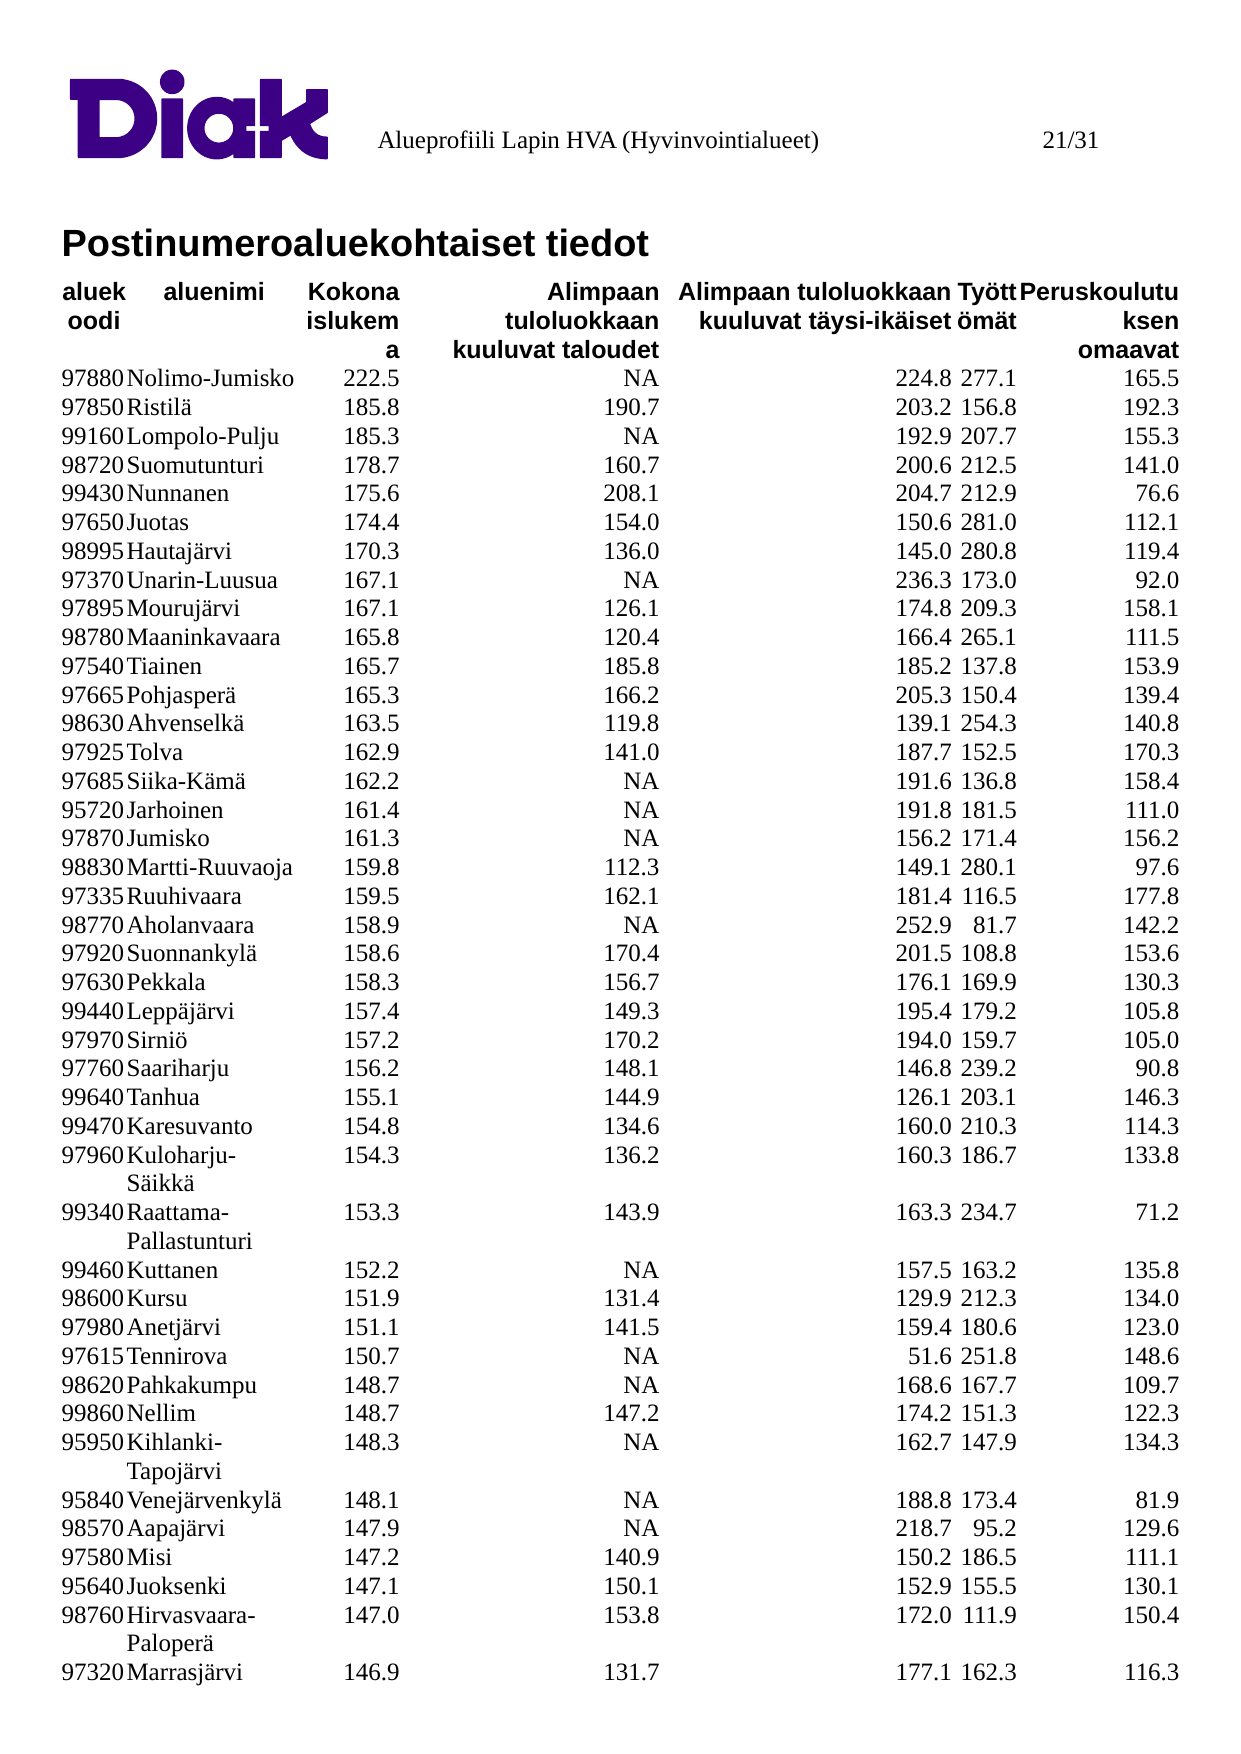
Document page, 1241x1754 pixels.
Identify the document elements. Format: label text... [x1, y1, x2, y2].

table_cell 131.7 [399, 1657, 659, 1686]
table_cell 97540 [61, 651, 126, 680]
table_cell 123.0 [1017, 1312, 1179, 1341]
table_cell 119.4 [1017, 536, 1179, 565]
table_cell NA [399, 910, 659, 938]
table_cell 158.3 [302, 967, 399, 996]
table_cell Tennirova [126, 1341, 302, 1370]
table_cell 165.7 [302, 651, 399, 680]
table_cell 204.7 [659, 479, 952, 507]
table_cell 163.5 [302, 709, 399, 737]
table_cell 166.2 [399, 680, 659, 708]
table_cell 99430 [61, 479, 126, 507]
table_cell 142.2 [1017, 910, 1179, 938]
table_cell 277.1 [952, 364, 1017, 392]
table_cell 98780 [61, 622, 126, 651]
table_cell Nunnanen [126, 479, 302, 507]
table_cell 156.2 [1017, 824, 1179, 852]
table_header Peruskoulutuksen omaavat [1017, 277, 1179, 363]
table_cell 81.7 [952, 910, 1017, 938]
table_cell Martti-Ruuvaoja [126, 852, 302, 881]
table_cell Leppäjärvi [126, 996, 302, 1025]
subtitle Postinumeroaluekohtaiset tiedot [61, 221, 1179, 265]
table_cell 105.0 [1017, 1025, 1179, 1053]
table_cell 97760 [61, 1054, 126, 1082]
table_cell 111.9 [952, 1600, 1017, 1657]
table_cell Mourujärvi [126, 594, 302, 622]
table_cell 177.1 [659, 1657, 952, 1686]
table_cell 154.0 [399, 507, 659, 536]
table_cell 180.6 [952, 1312, 1017, 1341]
table_cell 208.1 [399, 479, 659, 507]
table_cell 162.9 [302, 737, 399, 766]
table_cell 122.3 [1017, 1399, 1179, 1427]
table_cell 179.2 [952, 996, 1017, 1025]
table_cell Marrasjärvi [126, 1657, 302, 1686]
table_header aluekoodi [61, 277, 126, 363]
table_cell Nellim [126, 1399, 302, 1427]
table_cell 169.9 [952, 967, 1017, 996]
table_cell 99640 [61, 1082, 126, 1111]
table_cell 148.6 [1017, 1341, 1179, 1370]
table_cell 160.3 [659, 1140, 952, 1197]
table_cell NA [399, 795, 659, 823]
table_cell 97580 [61, 1542, 126, 1571]
table_cell Jumisko [126, 824, 302, 852]
table_cell 156.7 [399, 967, 659, 996]
table_cell 151.3 [952, 1399, 1017, 1427]
table_cell 97665 [61, 680, 126, 708]
table_cell 108.8 [952, 939, 1017, 967]
table_cell Juotas [126, 507, 302, 536]
table_cell 152.2 [302, 1255, 399, 1283]
table_cell 153.6 [1017, 939, 1179, 967]
table_cell 212.3 [952, 1284, 1017, 1312]
table_cell 51.6 [659, 1341, 952, 1370]
table_cell Nolimo-Jumisko [126, 364, 302, 392]
table_cell 97850 [61, 392, 126, 421]
table_header Työttömät [952, 277, 1017, 363]
table_cell 153.3 [302, 1197, 399, 1255]
table_cell 114.3 [1017, 1111, 1179, 1140]
table_cell NA [399, 364, 659, 392]
table_cell 129.9 [659, 1284, 952, 1312]
table_cell 174.2 [659, 1399, 952, 1427]
table_cell Pekkala [126, 967, 302, 996]
table_cell 97880 [61, 364, 126, 392]
table_cell 162.7 [659, 1427, 952, 1485]
table_cell Aholanvaara [126, 910, 302, 938]
table_cell Sirniö [126, 1025, 302, 1053]
table_cell 168.6 [659, 1370, 952, 1398]
table_cell Ruuhivaara [126, 881, 302, 910]
table_cell 111.1 [1017, 1542, 1179, 1571]
table_cell Pahkakumpu [126, 1370, 302, 1398]
table_cell 98995 [61, 536, 126, 565]
table_cell 98830 [61, 852, 126, 881]
table_cell 95.2 [952, 1514, 1017, 1542]
table_cell 190.7 [399, 392, 659, 421]
table_cell 167.7 [952, 1370, 1017, 1398]
table_cell 167.1 [302, 594, 399, 622]
table_cell 141.0 [399, 737, 659, 766]
table_header Alimpaan tuloluokkaan kuuluvat taloudet [399, 277, 659, 363]
table_cell Tanhua [126, 1082, 302, 1111]
table_cell 97630 [61, 967, 126, 996]
table_cell 194.0 [659, 1025, 952, 1053]
table_cell Saariharju [126, 1054, 302, 1082]
table_cell Jarhoinen [126, 795, 302, 823]
table_cell 148.7 [302, 1370, 399, 1398]
table_cell 191.8 [659, 795, 952, 823]
table_cell 159.7 [952, 1025, 1017, 1053]
table_cell 111.5 [1017, 622, 1179, 651]
table_cell 97970 [61, 1025, 126, 1053]
table_cell 137.8 [952, 651, 1017, 680]
table_cell Kihlanki-Tapojärvi [126, 1427, 302, 1485]
table_cell 162.2 [302, 766, 399, 795]
table_cell 154.8 [302, 1111, 399, 1140]
table_cell 95950 [61, 1427, 126, 1485]
table_cell Misi [126, 1542, 302, 1571]
table_cell 140.9 [399, 1542, 659, 1571]
table_cell 173.0 [952, 565, 1017, 593]
table_cell 252.9 [659, 910, 952, 938]
table_cell Pohjasperä [126, 680, 302, 708]
table_cell NA [399, 1485, 659, 1513]
table_cell 97980 [61, 1312, 126, 1341]
table_cell 170.4 [399, 939, 659, 967]
table_cell 161.3 [302, 824, 399, 852]
table_cell Tolva [126, 737, 302, 766]
table_cell 234.7 [952, 1197, 1017, 1255]
table_cell 167.1 [302, 565, 399, 593]
table_cell 148.3 [302, 1427, 399, 1485]
table_cell 171.4 [952, 824, 1017, 852]
table_cell 212.9 [952, 479, 1017, 507]
table_cell 97.6 [1017, 852, 1179, 881]
table_cell 160.0 [659, 1111, 952, 1140]
table_cell 165.3 [302, 680, 399, 708]
table_cell 186.7 [952, 1140, 1017, 1197]
table_cell 191.6 [659, 766, 952, 795]
table_cell 165.8 [302, 622, 399, 651]
table_cell NA [399, 766, 659, 795]
table_cell 187.7 [659, 737, 952, 766]
table_cell 146.3 [1017, 1082, 1179, 1111]
table_cell 251.8 [952, 1341, 1017, 1370]
table_cell 157.5 [659, 1255, 952, 1283]
table_cell Kuloharju-Säikkä [126, 1140, 302, 1197]
table_cell Kuttanen [126, 1255, 302, 1283]
table_cell 176.1 [659, 967, 952, 996]
table_cell 163.2 [952, 1255, 1017, 1283]
table_cell 147.0 [302, 1600, 399, 1657]
table_cell 158.9 [302, 910, 399, 938]
table_cell 150.4 [1017, 1600, 1179, 1657]
table_cell 185.3 [302, 421, 399, 450]
table_header Alimpaan tuloluokkaan kuuluvat täysi-ikäiset [659, 277, 952, 363]
table_cell 170.3 [1017, 737, 1179, 766]
table_cell Kursu [126, 1284, 302, 1312]
table_cell 145.0 [659, 536, 952, 565]
table_cell 159.4 [659, 1312, 952, 1341]
table_cell 165.5 [1017, 364, 1179, 392]
table_cell 185.8 [302, 392, 399, 421]
table_cell 109.7 [1017, 1370, 1179, 1398]
table_cell 139.1 [659, 709, 952, 737]
table_cell 105.8 [1017, 996, 1179, 1025]
table_cell 97870 [61, 824, 126, 852]
table_cell 147.9 [952, 1427, 1017, 1485]
table_cell 95840 [61, 1485, 126, 1513]
table_cell 99460 [61, 1255, 126, 1283]
table_cell 265.1 [952, 622, 1017, 651]
table_cell NA [399, 1341, 659, 1370]
table_cell Lompolo-Pulju [126, 421, 302, 450]
table_cell 151.1 [302, 1312, 399, 1341]
table_cell 201.5 [659, 939, 952, 967]
table_cell 97335 [61, 881, 126, 910]
table_cell 144.9 [399, 1082, 659, 1111]
table_cell 141.5 [399, 1312, 659, 1341]
table_cell NA [399, 824, 659, 852]
table_cell Ristilä [126, 392, 302, 421]
table_cell 98630 [61, 709, 126, 737]
table_cell Suonnankylä [126, 939, 302, 967]
table_cell 205.3 [659, 680, 952, 708]
table_cell Juoksenki [126, 1571, 302, 1600]
table_cell 181.4 [659, 881, 952, 910]
table_cell NA [399, 1514, 659, 1542]
table_cell 254.3 [952, 709, 1017, 737]
table_cell 98760 [61, 1600, 126, 1657]
table_cell Aapajärvi [126, 1514, 302, 1542]
table_cell 130.1 [1017, 1571, 1179, 1600]
table_cell 140.8 [1017, 709, 1179, 737]
table_cell 99340 [61, 1197, 126, 1255]
table_cell Suomutunturi [126, 450, 302, 478]
table_cell 209.3 [952, 594, 1017, 622]
table_cell Karesuvanto [126, 1111, 302, 1140]
table_cell 134.6 [399, 1111, 659, 1140]
table_cell 97960 [61, 1140, 126, 1197]
table_cell 156.8 [952, 392, 1017, 421]
table_cell 188.8 [659, 1485, 952, 1513]
table_cell 174.8 [659, 594, 952, 622]
table_cell 150.2 [659, 1542, 952, 1571]
table_cell 222.5 [302, 364, 399, 392]
table_cell 136.2 [399, 1140, 659, 1197]
table_cell 112.1 [1017, 507, 1179, 536]
table_cell 185.8 [399, 651, 659, 680]
table_cell Hautajärvi [126, 536, 302, 565]
table_cell 170.3 [302, 536, 399, 565]
table_cell 173.4 [952, 1485, 1017, 1513]
table_cell 135.8 [1017, 1255, 1179, 1283]
table_cell 159.5 [302, 881, 399, 910]
table_cell 95640 [61, 1571, 126, 1600]
table_cell 157.2 [302, 1025, 399, 1053]
table_cell Raattama-Pallastunturi [126, 1197, 302, 1255]
table_cell 280.1 [952, 852, 1017, 881]
table_cell 146.8 [659, 1054, 952, 1082]
table_cell 239.2 [952, 1054, 1017, 1082]
table_cell 162.3 [952, 1657, 1017, 1686]
table_cell 150.6 [659, 507, 952, 536]
table_cell 172.0 [659, 1600, 952, 1657]
table_cell 192.3 [1017, 392, 1179, 421]
table_cell 133.8 [1017, 1140, 1179, 1197]
table_cell 111.0 [1017, 795, 1179, 823]
table_cell 161.4 [302, 795, 399, 823]
table_cell 207.7 [952, 421, 1017, 450]
table_cell 147.2 [399, 1399, 659, 1427]
table_cell 154.3 [302, 1140, 399, 1197]
table_cell 156.2 [302, 1054, 399, 1082]
table_cell 177.8 [1017, 881, 1179, 910]
table_cell 153.9 [1017, 651, 1179, 680]
table_cell 116.5 [952, 881, 1017, 910]
table_cell 150.7 [302, 1341, 399, 1370]
table_cell 152.5 [952, 737, 1017, 766]
table_cell 81.9 [1017, 1485, 1179, 1513]
table_cell 155.3 [1017, 421, 1179, 450]
table_cell 163.3 [659, 1197, 952, 1255]
table_cell 236.3 [659, 565, 952, 593]
table_cell 95720 [61, 795, 126, 823]
table_cell 147.9 [302, 1514, 399, 1542]
table_cell 170.2 [399, 1025, 659, 1053]
table_cell 97370 [61, 565, 126, 593]
table_cell Maaninkavaara [126, 622, 302, 651]
table_cell 148.1 [302, 1485, 399, 1513]
table_cell 157.4 [302, 996, 399, 1025]
table_cell 150.1 [399, 1571, 659, 1600]
table_cell 150.4 [952, 680, 1017, 708]
table_cell 76.6 [1017, 479, 1179, 507]
table_cell 181.5 [952, 795, 1017, 823]
table_cell 98600 [61, 1284, 126, 1312]
table_cell 178.7 [302, 450, 399, 478]
table_cell 152.9 [659, 1571, 952, 1600]
table_cell 136.0 [399, 536, 659, 565]
table_cell 148.1 [399, 1054, 659, 1082]
table_cell 98570 [61, 1514, 126, 1542]
table_cell 139.4 [1017, 680, 1179, 708]
table_cell 98720 [61, 450, 126, 478]
table_cell 160.7 [399, 450, 659, 478]
table_cell 112.3 [399, 852, 659, 881]
table_cell Ahvenselkä [126, 709, 302, 737]
table_cell 158.6 [302, 939, 399, 967]
table_cell 119.8 [399, 709, 659, 737]
table_cell Venejärvenkylä [126, 1485, 302, 1513]
table_cell 97650 [61, 507, 126, 536]
table_cell 186.5 [952, 1542, 1017, 1571]
table_cell 97685 [61, 766, 126, 795]
table_cell NA [399, 421, 659, 450]
table_cell Unarin-Luusua [126, 565, 302, 593]
table_cell NA [399, 1427, 659, 1485]
table_cell 98770 [61, 910, 126, 938]
table_cell NA [399, 1255, 659, 1283]
table_cell 203.1 [952, 1082, 1017, 1111]
table_cell 203.2 [659, 392, 952, 421]
table_cell 116.3 [1017, 1657, 1179, 1686]
table_cell 174.4 [302, 507, 399, 536]
table_cell 218.7 [659, 1514, 952, 1542]
table_cell 281.0 [952, 507, 1017, 536]
table_cell NA [399, 565, 659, 593]
table_cell 224.8 [659, 364, 952, 392]
table_cell 120.4 [399, 622, 659, 651]
table_cell 147.1 [302, 1571, 399, 1600]
table_cell Hirvasvaara-Paloperä [126, 1600, 302, 1657]
table_cell 126.1 [659, 1082, 952, 1111]
table_cell 143.9 [399, 1197, 659, 1255]
table_cell Tiainen [126, 651, 302, 680]
table_header Kokonaislukema [302, 277, 399, 363]
table_cell 280.8 [952, 536, 1017, 565]
table_cell 98620 [61, 1370, 126, 1398]
table_cell 97895 [61, 594, 126, 622]
table_cell 153.8 [399, 1600, 659, 1657]
table_cell 159.8 [302, 852, 399, 881]
table_cell 151.9 [302, 1284, 399, 1312]
table_cell 97920 [61, 939, 126, 967]
table_cell 149.3 [399, 996, 659, 1025]
table_cell 99860 [61, 1399, 126, 1427]
table_cell Siika-Kämä [126, 766, 302, 795]
table_cell 134.3 [1017, 1427, 1179, 1485]
table_cell 126.1 [399, 594, 659, 622]
table_cell 129.6 [1017, 1514, 1179, 1542]
table_cell 97925 [61, 737, 126, 766]
table_cell 97320 [61, 1657, 126, 1686]
table_cell 97615 [61, 1341, 126, 1370]
table_cell 130.3 [1017, 967, 1179, 996]
table_cell 90.8 [1017, 1054, 1179, 1082]
table_cell 134.0 [1017, 1284, 1179, 1312]
table_cell 166.4 [659, 622, 952, 651]
table_cell 148.7 [302, 1399, 399, 1427]
table_cell 136.8 [952, 766, 1017, 795]
table_cell 149.1 [659, 852, 952, 881]
table_cell NA [399, 1370, 659, 1398]
table_cell 195.4 [659, 996, 952, 1025]
table_cell 99440 [61, 996, 126, 1025]
table_cell 175.6 [302, 479, 399, 507]
table_header aluenimi [126, 277, 302, 363]
table_cell 210.3 [952, 1111, 1017, 1140]
table_cell 147.2 [302, 1542, 399, 1571]
table_cell 71.2 [1017, 1197, 1179, 1255]
table_cell 155.1 [302, 1082, 399, 1111]
table_cell 99470 [61, 1111, 126, 1140]
table_cell 92.0 [1017, 565, 1179, 593]
table_cell 131.4 [399, 1284, 659, 1312]
table_cell 155.5 [952, 1571, 1017, 1600]
table_cell 212.5 [952, 450, 1017, 478]
table_cell 200.6 [659, 450, 952, 478]
table_cell 158.1 [1017, 594, 1179, 622]
table_cell 146.9 [302, 1657, 399, 1686]
table_cell Anetjärvi [126, 1312, 302, 1341]
table_cell 158.4 [1017, 766, 1179, 795]
table_cell 162.1 [399, 881, 659, 910]
table_cell 141.0 [1017, 450, 1179, 478]
table_cell 185.2 [659, 651, 952, 680]
table_cell 192.9 [659, 421, 952, 450]
table_cell 99160 [61, 421, 126, 450]
table_cell 156.2 [659, 824, 952, 852]
